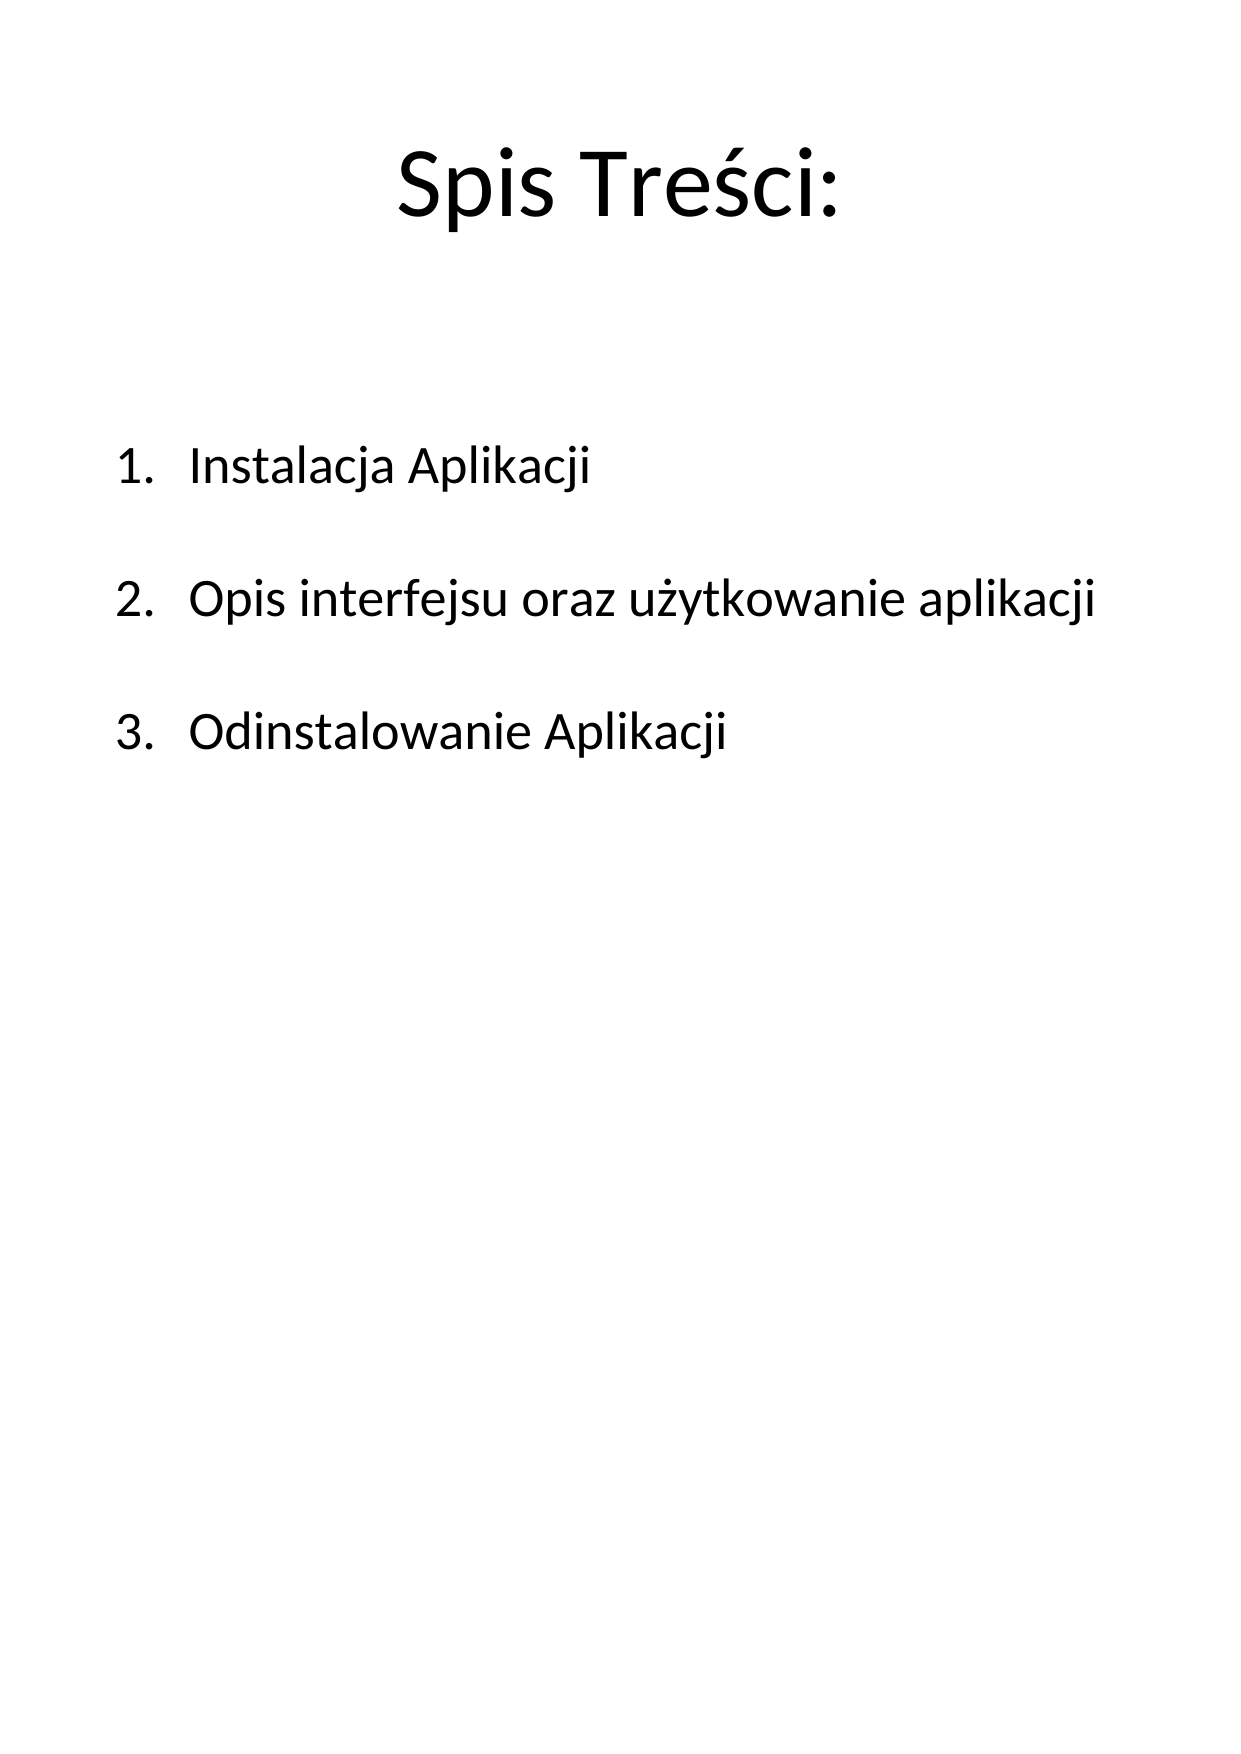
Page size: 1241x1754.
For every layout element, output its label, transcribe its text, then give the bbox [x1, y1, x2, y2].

list Instalacja Aplikacji [114, 431, 1165, 497]
list Odinstalowanie Aplikacji [114, 697, 1165, 763]
list Opis interfejsu oraz użytkowanie aplikacji [114, 564, 1165, 630]
text Spis Treści: [75, 119, 1165, 241]
